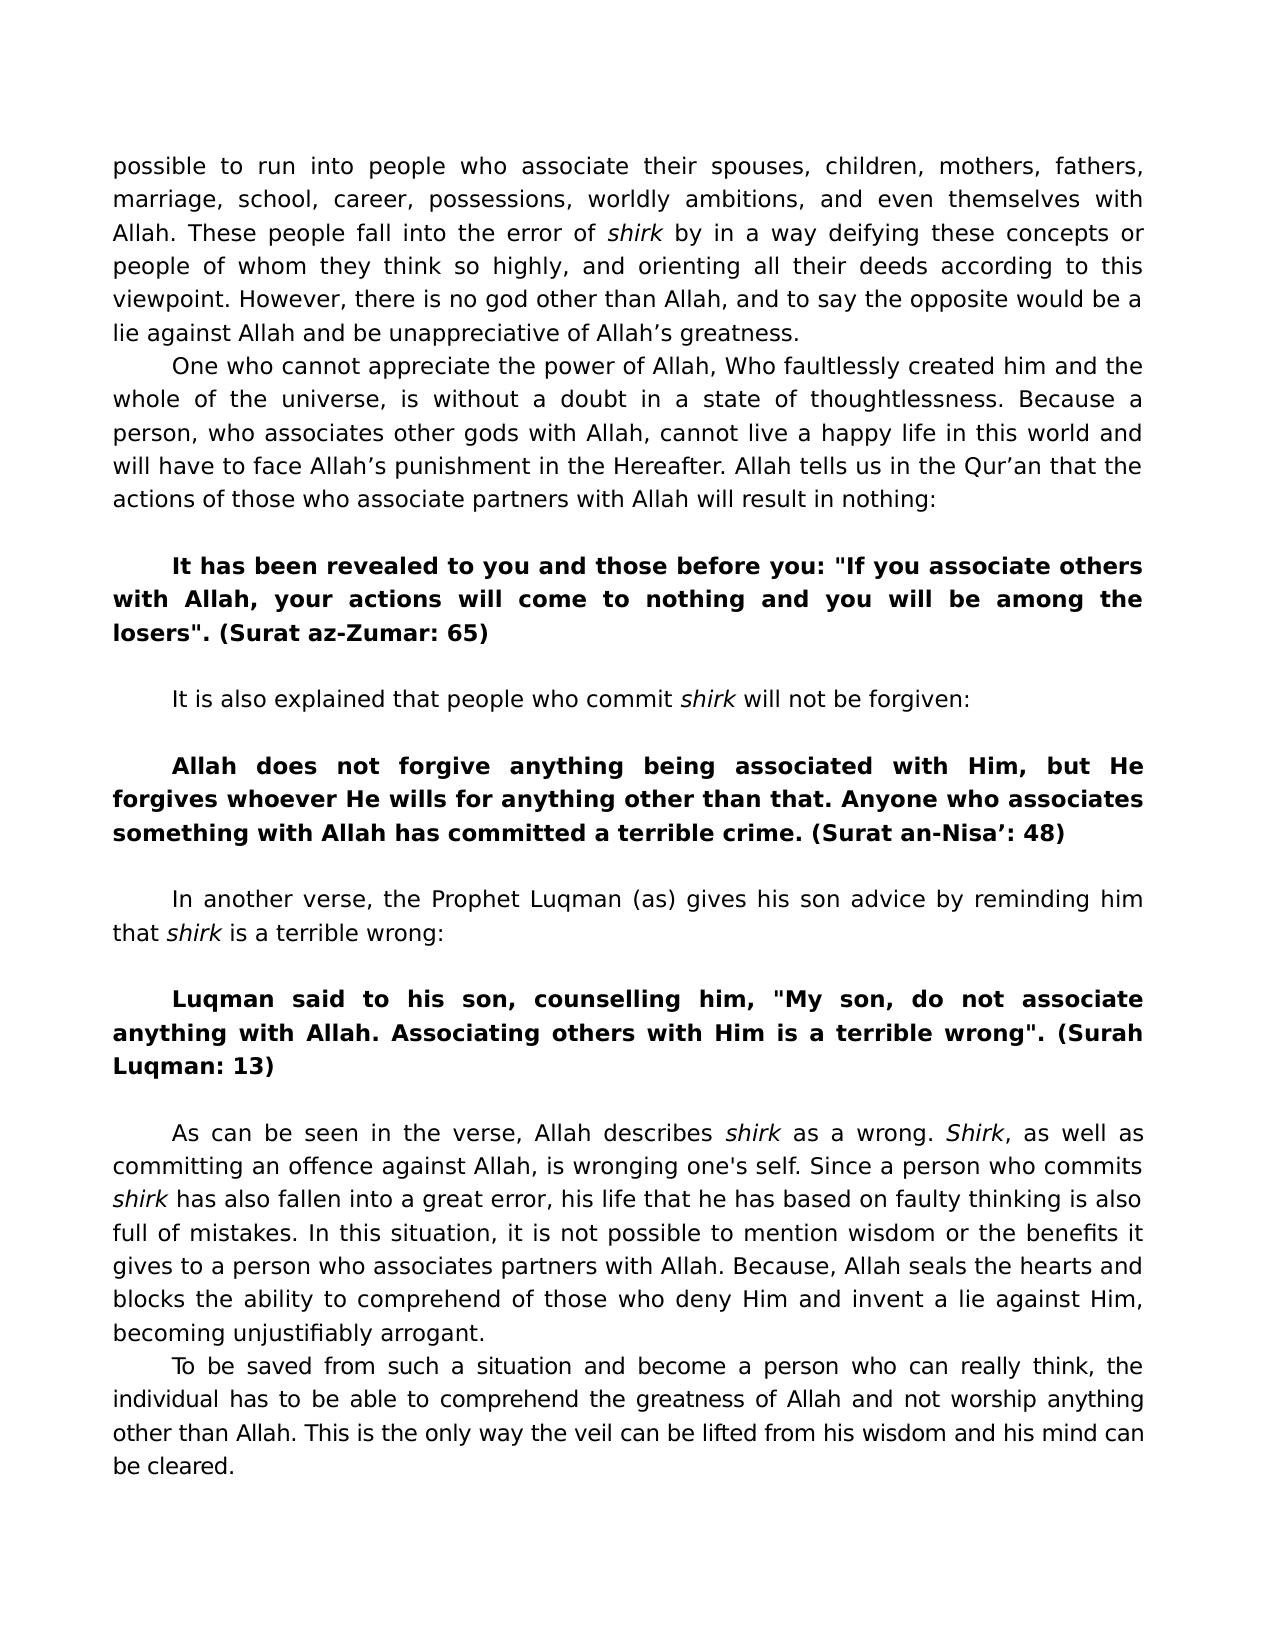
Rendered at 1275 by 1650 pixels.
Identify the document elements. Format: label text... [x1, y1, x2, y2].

text In another verse, the Prophet Luqman (as) gives his son advice by reminding him that shirk is a terrible wrong: [112, 881, 1145, 948]
text One who cannot appreciate the power of Allah, Who faultlessly created him and the whole of the universe, is without a doubt in a state of thoughtlessness. Because a person, who associates other gods with Allah, cannot live a happy life in this world and will have to face Allah’s punishment in the Hereafter. Allah tells us in the Qur’an that the actions of those who associate partners with Allah will result in nothing: [112, 348, 1145, 514]
text As can be seen in the verse, Allah describes shirk as a wrong. Shirk, as well as committing an offence against Allah, is wronging one's self. Since a person who commits shirk has also fallen into a great error, his life that he has based on faulty thinking is also full of mistakes. In this situation, it is not possible to mention wisdom or the benefits it gives to a person who associates partners with Allah. Because, Allah seals the hearts and blocks the ability to comprehend of those who deny Him and invent a lie against Him, becoming unjustifiably arrogant. [112, 1114, 1145, 1348]
text Allah does not forgive anything being associated with Him, but He forgives whoever He wills for anything other than that. Anyone who associates something with Allah has committed a terrible crime. (Surat an-Nisa’: 48) [112, 748, 1145, 848]
text possible to run into people who associate their spouses, children, mothers, fathers, marriage, school, career, possessions, worldly ambitions, and even themselves with Allah. These people fall into the error of shirk by in a way deifying these concepts or people of whom they think so highly, and orienting all their deeds according to this viewpoint. However, there is no god other than Allah, and to say the opposite would be a lie against Allah and be unappreciative of Allah’s greatness. [112, 148, 1145, 348]
text It has been revealed to you and those before you: "If you associate others with Allah, your actions will come to nothing and you will be among the losers". (Surat az-Zumar: 65) [112, 548, 1145, 648]
text Luqman said to his son, counselling him, "My son, do not associate anything with Allah. Associating others with Him is a terrible wrong". (Surah Luqman: 13) [112, 981, 1145, 1081]
text To be saved from such a situation and become a person who can really think, the individual has to be able to comprehend the greatness of Allah and not worship anything other than Allah. This is the only way the veil can be lifted from his wisdom and his mind can be cleared. [112, 1348, 1145, 1481]
text It is also explained that people who commit shirk will not be forgiven: [112, 681, 1145, 714]
